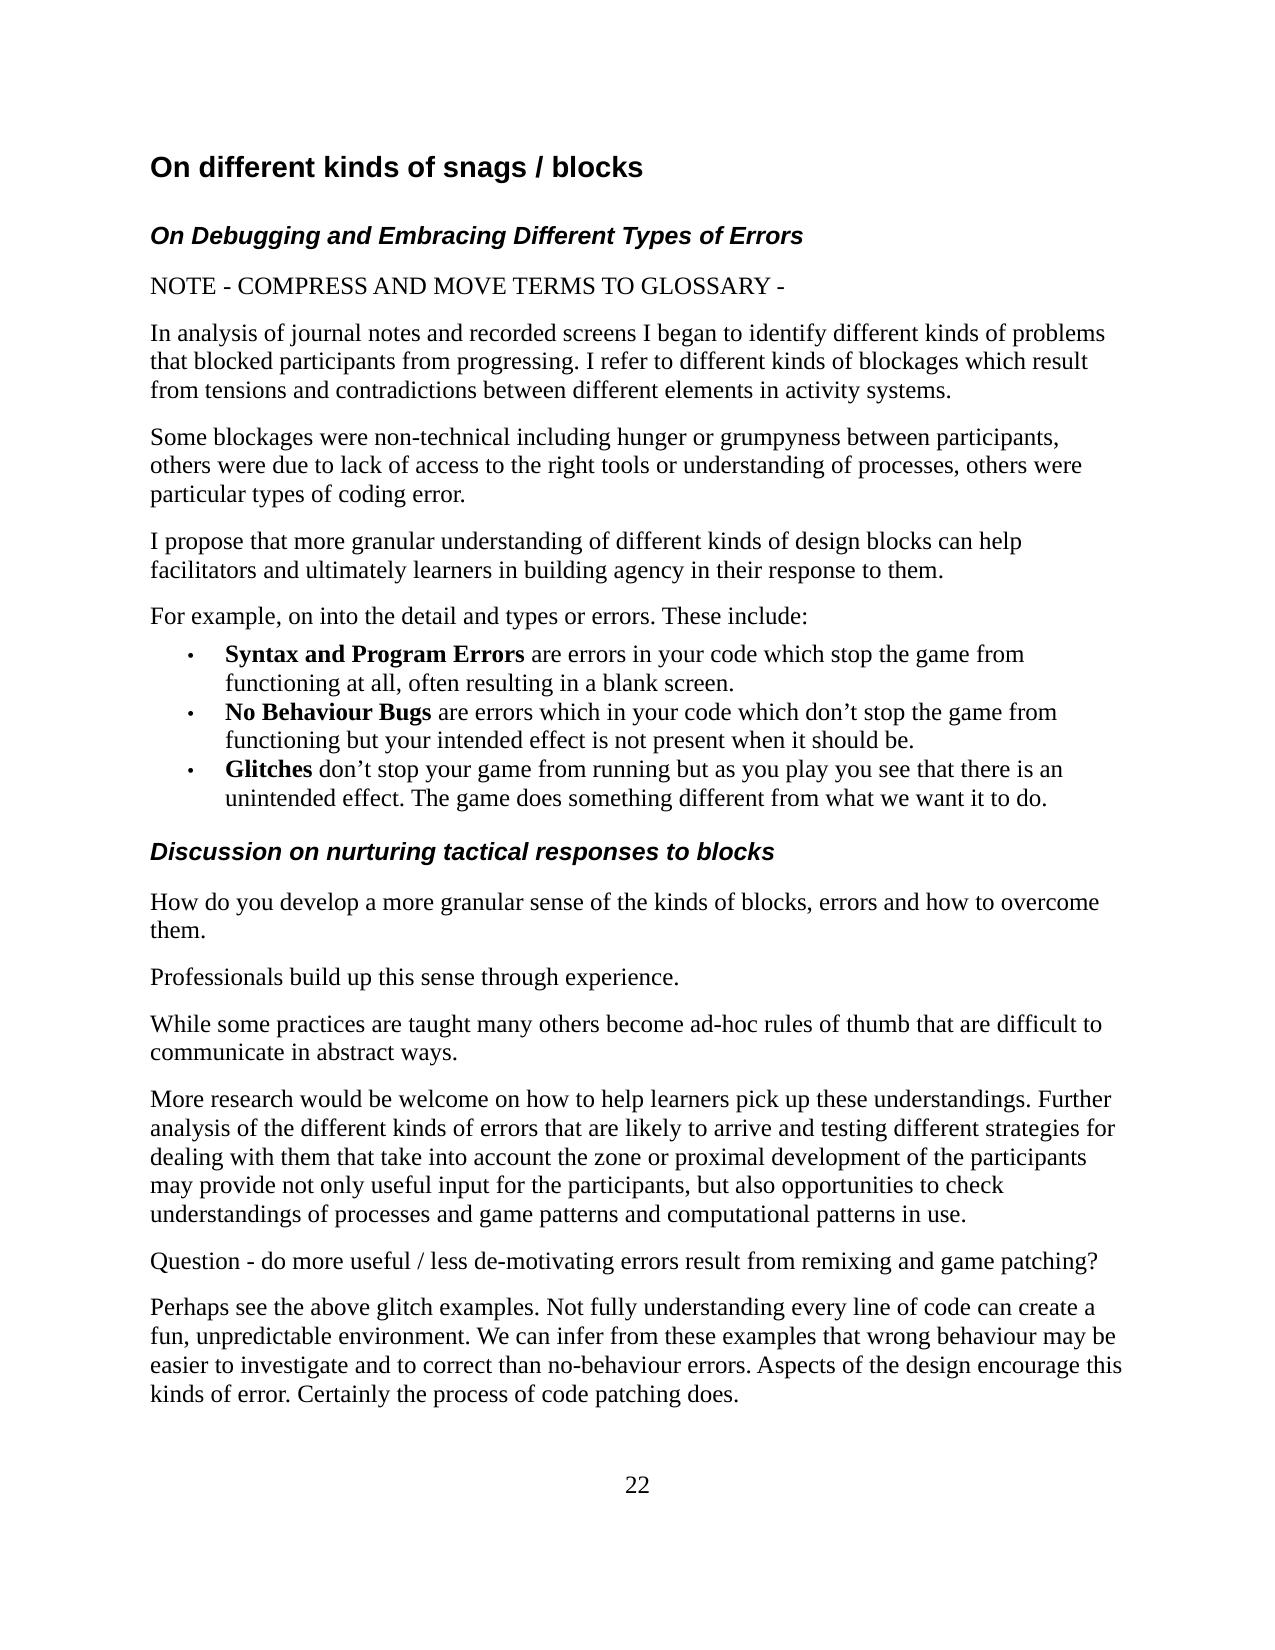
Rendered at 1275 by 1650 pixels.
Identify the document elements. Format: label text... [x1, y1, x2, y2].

text For example, on into the detail and types or errors. These include: [150, 601, 1125, 630]
text How do you develop a more granular sense of the kinds of blocks, errors and how to overcome them. [150, 887, 1125, 944]
text In analysis of journal notes and recorded screens I began to identify different kinds of problems that blocked participants from progressing. I refer to different kinds of blockages which result from tensions and contradictions between different elements in activity systems. [150, 318, 1125, 404]
text Perhaps see the above glitch examples. Not fully understanding every line of code can create a fun, unpredictable environment. We can infer from these examples that wrong behaviour may be easier to investigate and to correct than no-behaviour errors. Aspects of the design encourage this kinds of error. Certainly the process of code patching does. [150, 1292, 1125, 1407]
list No Behaviour Bugs are errors which in your code which don’t stop the game from functioning but your intended effect is not present when it should be. [187, 697, 1125, 754]
list Glitches don’t stop your game from running but as you play you see that there is an unintended effect. The game does something different from what we want it to do. [187, 754, 1125, 812]
text I propose that more granular understanding of different kinds of design blocks can help facilitators and ultimately learners in building agency in their response to them. [150, 526, 1125, 583]
text Question - do more useful / less de-motivating errors result from remixing and game patching? [150, 1246, 1125, 1274]
text Professionals build up this sense through experience. [150, 962, 1125, 991]
text Some blockages were non-technical including hunger or grumpyness between participants, others were due to lack of access to the right tools or understanding of processes, others were particular types of coding error. [150, 422, 1125, 508]
subtitle Discussion on nurturing tactical responses to blocks [150, 837, 1125, 865]
subtitle On different kinds of snags / blocks [150, 150, 1125, 183]
text More research would be welcome on how to help learners pick up these understandings. Further analysis of the different kinds of errors that are likely to arrive and testing different strategies for dealing with them that take into account the zone or proximal development of the participants may provide not only useful input for the participants, but also opportunities to check understandings of processes and game patterns and computational patterns in use. [150, 1084, 1125, 1228]
subtitle On Debugging and Embracing Different Types of Errors [150, 221, 1125, 249]
text NOTE - COMPRESS AND MOVE TERMS TO GLOSSARY - [150, 271, 1125, 300]
text While some practices are taught many others become ad-hoc rules of thumb that are difficult to communicate in abstract ways. [150, 1009, 1125, 1066]
list Syntax and Program Errors are errors in your code which stop the game from functioning at all, often resulting in a blank screen. [187, 639, 1125, 697]
